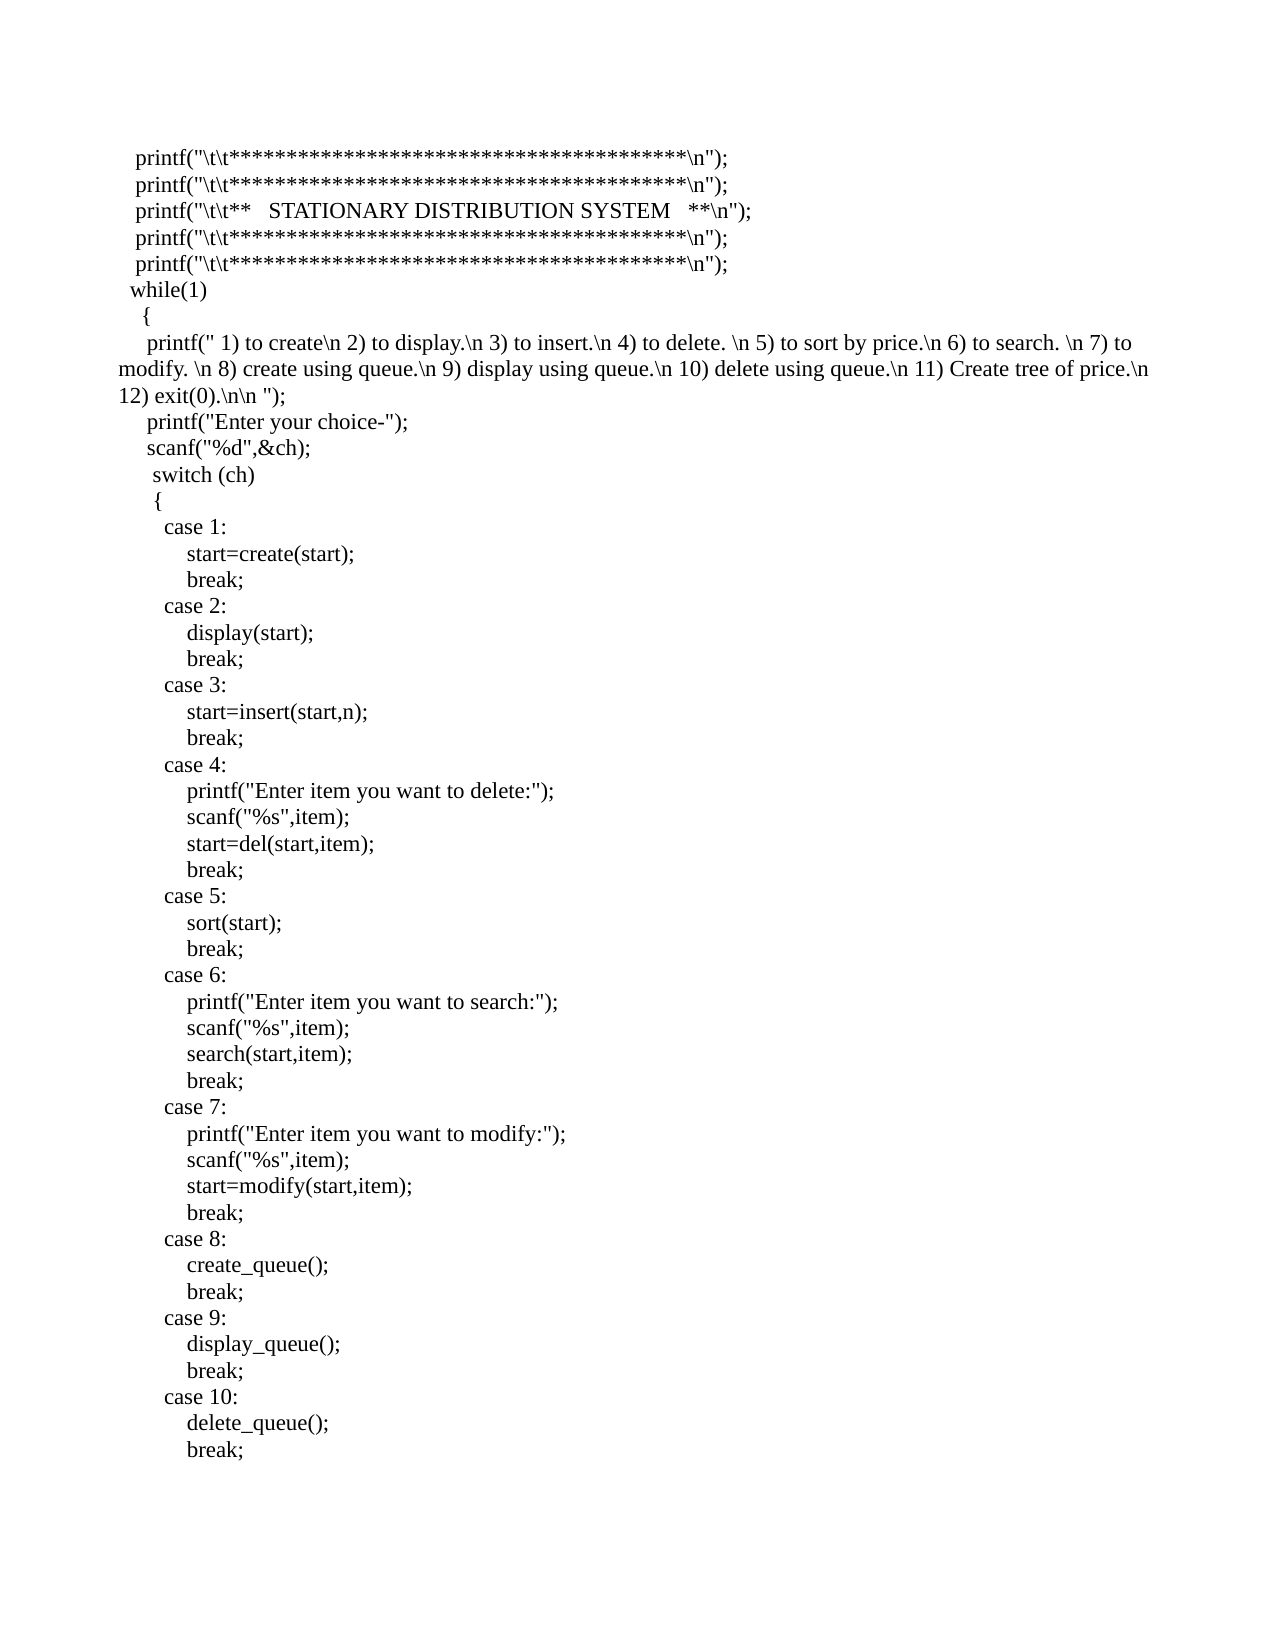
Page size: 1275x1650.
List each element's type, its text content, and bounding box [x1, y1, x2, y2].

text break; [118, 645, 1157, 672]
text printf("Enter item you want to search:"); [118, 988, 1157, 1014]
text start=del(start,item); [118, 830, 1157, 856]
text break; [118, 1278, 1157, 1304]
text case 1: [118, 513, 1157, 540]
text break; [118, 935, 1157, 961]
text case 8: [118, 1225, 1157, 1251]
text switch (ch) [118, 461, 1157, 487]
text printf("\t\t** STATIONARY DISTRIBUTION SYSTEM **\n"); [118, 197, 1157, 223]
text printf("\t\t****************************************\n"); [118, 144, 1157, 171]
text search(start,item); [118, 1041, 1157, 1067]
text printf("Enter item you want to delete:"); [118, 777, 1157, 803]
text scanf("%s",item); [118, 1014, 1157, 1041]
text case 3: [118, 672, 1157, 698]
text display(start); [118, 619, 1157, 645]
text printf("Enter your choice-"); [118, 408, 1157, 434]
text case 9: [118, 1304, 1157, 1330]
text printf("\t\t****************************************\n"); [118, 171, 1157, 197]
text break; [118, 1067, 1157, 1093]
text case 4: [118, 751, 1157, 777]
text sort(start); [118, 909, 1157, 935]
text scanf("%d",&ch); [118, 434, 1157, 461]
text { [118, 487, 1157, 513]
text printf("Enter item you want to modify:"); [118, 1119, 1157, 1146]
text break; [118, 856, 1157, 882]
text printf(" 1) to create\n 2) to display.\n 3) to insert.\n 4) to delete. \n 5) to sort by price.\n 6) to search. \n 7) to modify. \n 8) create using queue.\n 9) display using queue.\n 10) delete using queue.\n 11) Create tree of price.\n 12) exit(0).\n\n "); [118, 329, 1157, 408]
text while(1) [118, 276, 1157, 303]
text break; [118, 566, 1157, 592]
text case 7: [118, 1093, 1157, 1119]
text case 5: [118, 882, 1157, 909]
text break; [118, 1436, 1157, 1462]
text break; [118, 724, 1157, 751]
text start=insert(start,n); [118, 698, 1157, 724]
text break; [118, 1199, 1157, 1225]
text case 6: [118, 961, 1157, 988]
text { [118, 303, 1157, 329]
text printf("\t\t****************************************\n"); [118, 223, 1157, 250]
text scanf("%s",item); [118, 803, 1157, 830]
text scanf("%s",item); [118, 1146, 1157, 1172]
text case 10: [118, 1383, 1157, 1409]
text printf("\t\t****************************************\n"); [118, 250, 1157, 276]
text start=create(start); [118, 540, 1157, 566]
text delete_queue(); [118, 1409, 1157, 1436]
text break; [118, 1357, 1157, 1383]
text display_queue(); [118, 1330, 1157, 1357]
text case 2: [118, 592, 1157, 619]
text create_queue(); [118, 1251, 1157, 1278]
text start=modify(start,item); [118, 1172, 1157, 1199]
